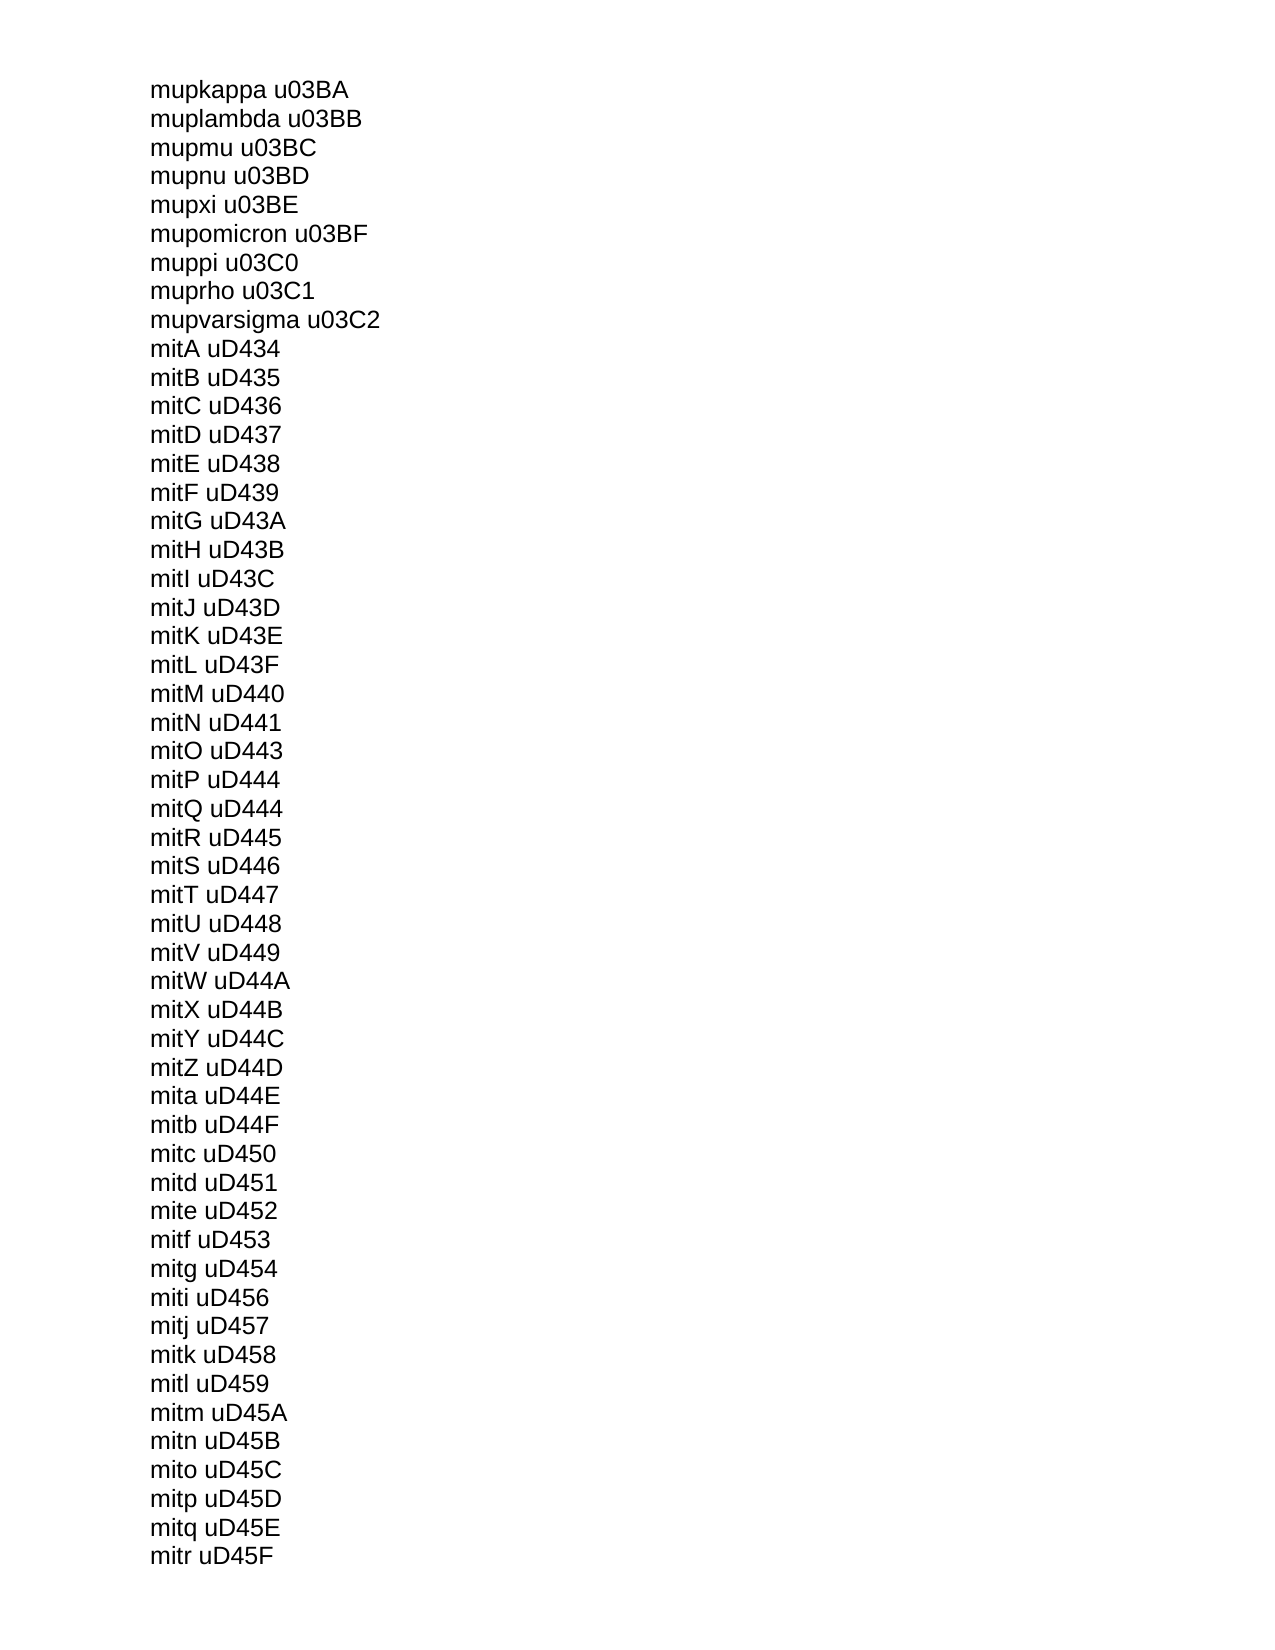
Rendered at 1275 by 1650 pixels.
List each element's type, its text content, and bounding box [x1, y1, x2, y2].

text mitG uD43A [150, 506, 1125, 535]
text mitf uD453 [150, 1225, 1125, 1254]
text mitE uD438 [150, 449, 1125, 477]
text mitg uD454 [150, 1254, 1125, 1282]
text mitq uD45E [150, 1512, 1125, 1541]
text muplambda u03BB [150, 104, 1125, 132]
text mitc uD450 [150, 1139, 1125, 1167]
text mitI uD43C [150, 564, 1125, 592]
text mitB uD435 [150, 362, 1125, 391]
text mitZ uD44D [150, 1052, 1125, 1081]
text mupomicron u03BF [150, 219, 1125, 247]
text mitd uD451 [150, 1167, 1125, 1196]
text mitp uD45D [150, 1484, 1125, 1512]
text mitV uD449 [150, 937, 1125, 966]
text mupnu u03BD [150, 161, 1125, 190]
text mitN uD441 [150, 707, 1125, 736]
text mitQ uD444 [150, 794, 1125, 822]
text mitL uD43F [150, 650, 1125, 679]
text mitC uD436 [150, 391, 1125, 420]
text mupxi u03BE [150, 190, 1125, 219]
text mitW uD44A [150, 966, 1125, 995]
text mitS uD446 [150, 851, 1125, 880]
text mitF uD439 [150, 477, 1125, 506]
text mitl uD459 [150, 1369, 1125, 1397]
text mitR uD445 [150, 822, 1125, 851]
text mito uD45C [150, 1455, 1125, 1484]
text mitn uD45B [150, 1426, 1125, 1455]
text mitA uD434 [150, 334, 1125, 362]
text mitm uD45A [150, 1397, 1125, 1426]
text mitk uD458 [150, 1340, 1125, 1369]
text mita uD44E [150, 1081, 1125, 1110]
text mitD uD437 [150, 420, 1125, 449]
text mupvarsigma u03C2 [150, 305, 1125, 334]
text mitT uD447 [150, 880, 1125, 909]
text mitK uD43E [150, 621, 1125, 650]
text mupmu u03BC [150, 132, 1125, 161]
text muppi u03C0 [150, 247, 1125, 276]
text mitX uD44B [150, 995, 1125, 1024]
text mitj uD457 [150, 1311, 1125, 1340]
text mitM uD440 [150, 679, 1125, 707]
text mitr uD45F [150, 1541, 1125, 1570]
text mitP uD444 [150, 765, 1125, 794]
text mitH uD43B [150, 535, 1125, 564]
text mitO uD443 [150, 736, 1125, 765]
text mitU uD448 [150, 909, 1125, 937]
text mitb uD44F [150, 1110, 1125, 1139]
text mite uD452 [150, 1196, 1125, 1225]
text mitJ uD43D [150, 592, 1125, 621]
text miti uD456 [150, 1282, 1125, 1311]
text muprho u03C1 [150, 276, 1125, 305]
text mupkappa u03BA [150, 75, 1125, 104]
text mitY uD44C [150, 1024, 1125, 1052]
